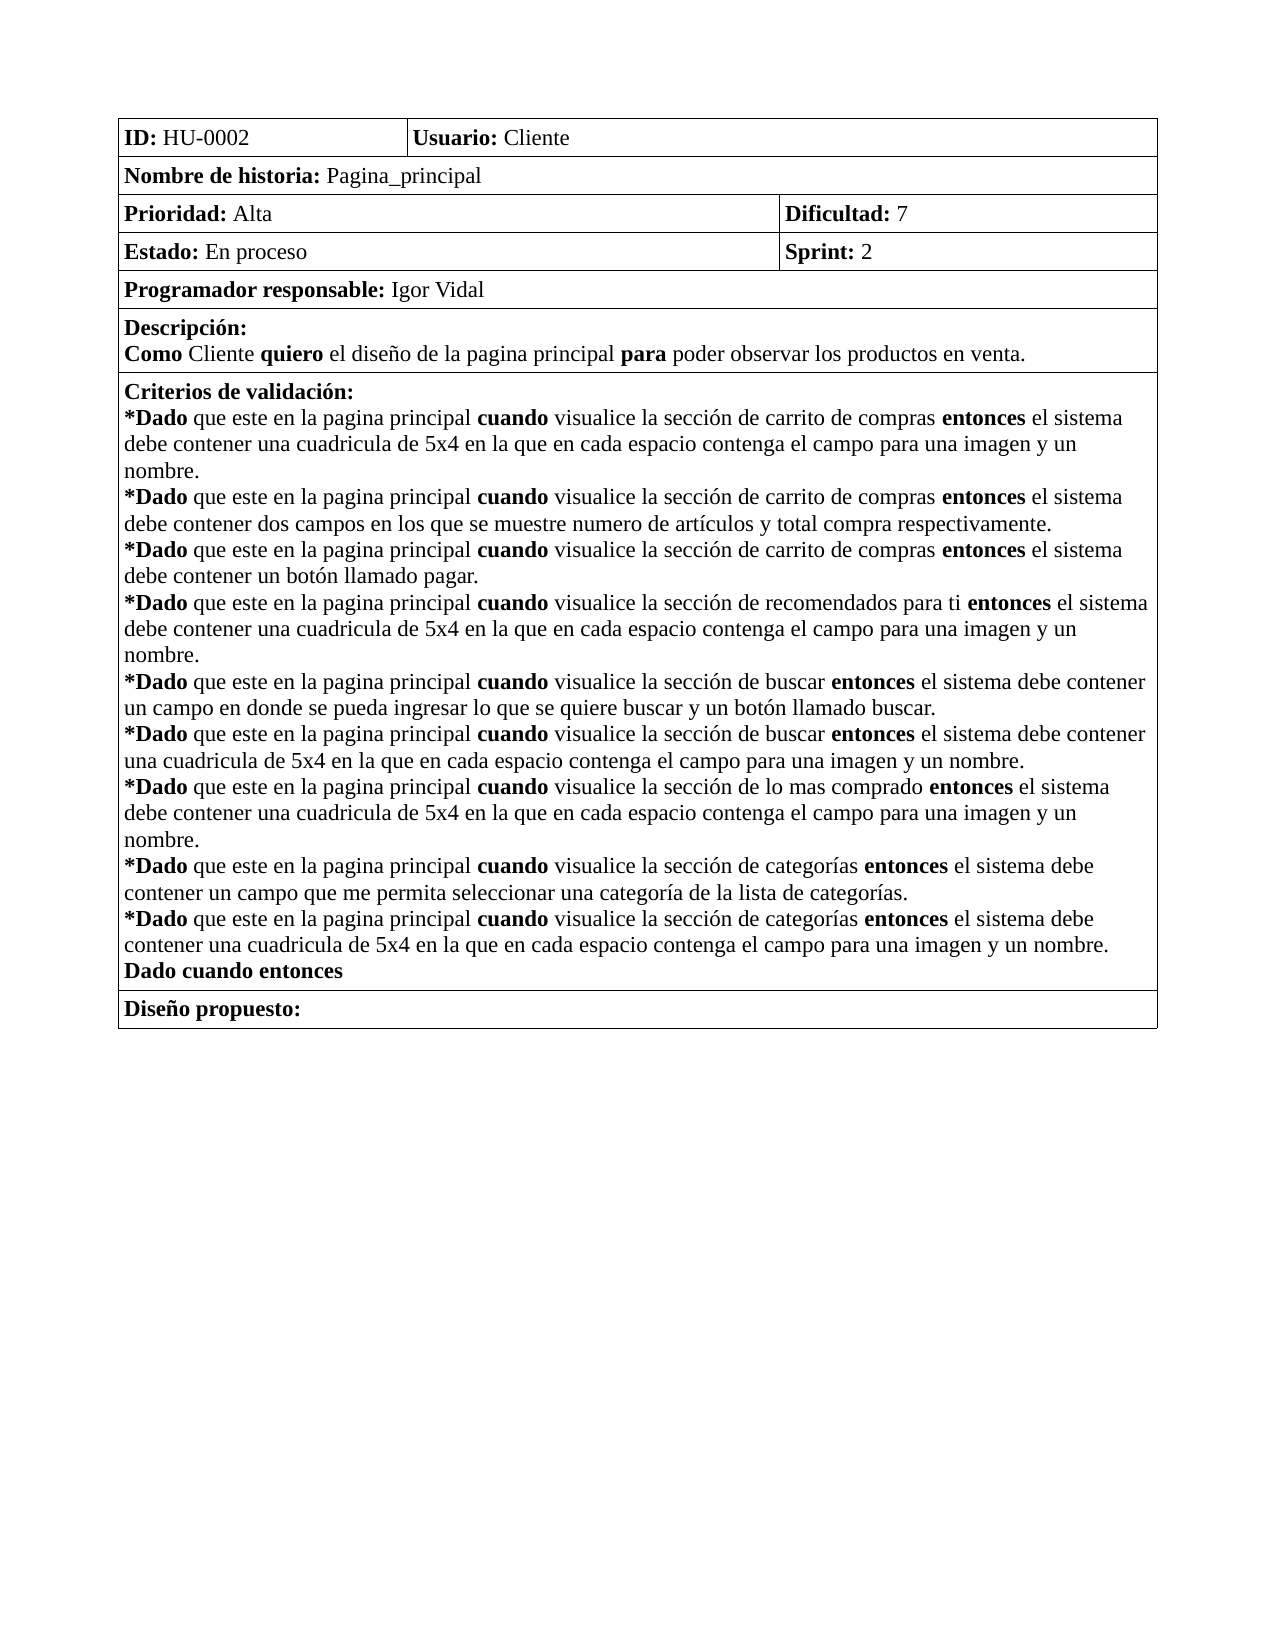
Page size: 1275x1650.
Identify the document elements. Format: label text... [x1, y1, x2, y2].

table_cell Sprint: 2 [780, 233, 1157, 270]
table_cell Nombre de historia: Pagina_principal [119, 157, 1157, 194]
table_header Usuario: Cliente [408, 119, 1157, 156]
table_cell Prioridad: Alta [119, 195, 779, 232]
table_cell Estado: En proceso [119, 233, 779, 270]
table_cell Descripción: Como Cliente quiero el diseño de la pagina principal para poder observar los productos en venta. [119, 309, 1157, 372]
table_cell Criterios de validación: *Dado que este en la pagina principal cuando visualice la sección de carrito de compras entonces el sistema debe contener una cuadricula de 5x4 en la que en cada espacio contenga el campo para una imagen y un nombre. *Dado que este en la pagina principal cuando visualice la sección de carrito de compras entonces el sistema debe contener dos campos en los que se muestre numero de artículos y total compra respectivamente. *Dado que este en la pagina principal cuando visualice la sección de carrito de compras entonces el sistema debe contener un botón llamado pagar. *Dado que este en la pagina principal cuando visualice la sección de recomendados para ti entonces el sistema debe contener una cuadricula de 5x4 en la que en cada espacio contenga el campo para una imagen y un nombre. *Dado que este en la pagina principal cuando visualice la sección de buscar entonces el sistema debe contener un campo en donde se pueda ingresar lo que se quiere buscar y un botón llamado buscar. *Dado que este en la pagina principal cuando visualice la sección de buscar entonces el sistema debe contener una cuadricula de 5x4 en la que en cada espacio contenga el campo para una imagen y un nombre. *Dado que este en la pagina principal cuando visualice la sección de lo mas comprado entonces el sistema debe contener una cuadricula de 5x4 en la que en cada espacio contenga el campo para una imagen y un nombre. *Dado que este en la pagina principal cuando visualice la sección de categorías entonces el sistema debe contener un campo que me permita seleccionar una categoría de la lista de categorías. *Dado que este en la pagina principal cuando visualice la sección de categorías entonces el sistema debe contener una cuadricula de 5x4 en la que en cada espacio contenga el campo para una imagen y un nombre. Dado cuando entonces [119, 373, 1157, 990]
table_cell Programador responsable: Igor Vidal [119, 271, 1157, 308]
table_header ID: HU-0002 [119, 119, 407, 156]
table_cell Diseño propuesto: [119, 991, 1157, 1028]
table_cell Dificultad: 7 [780, 195, 1157, 232]
